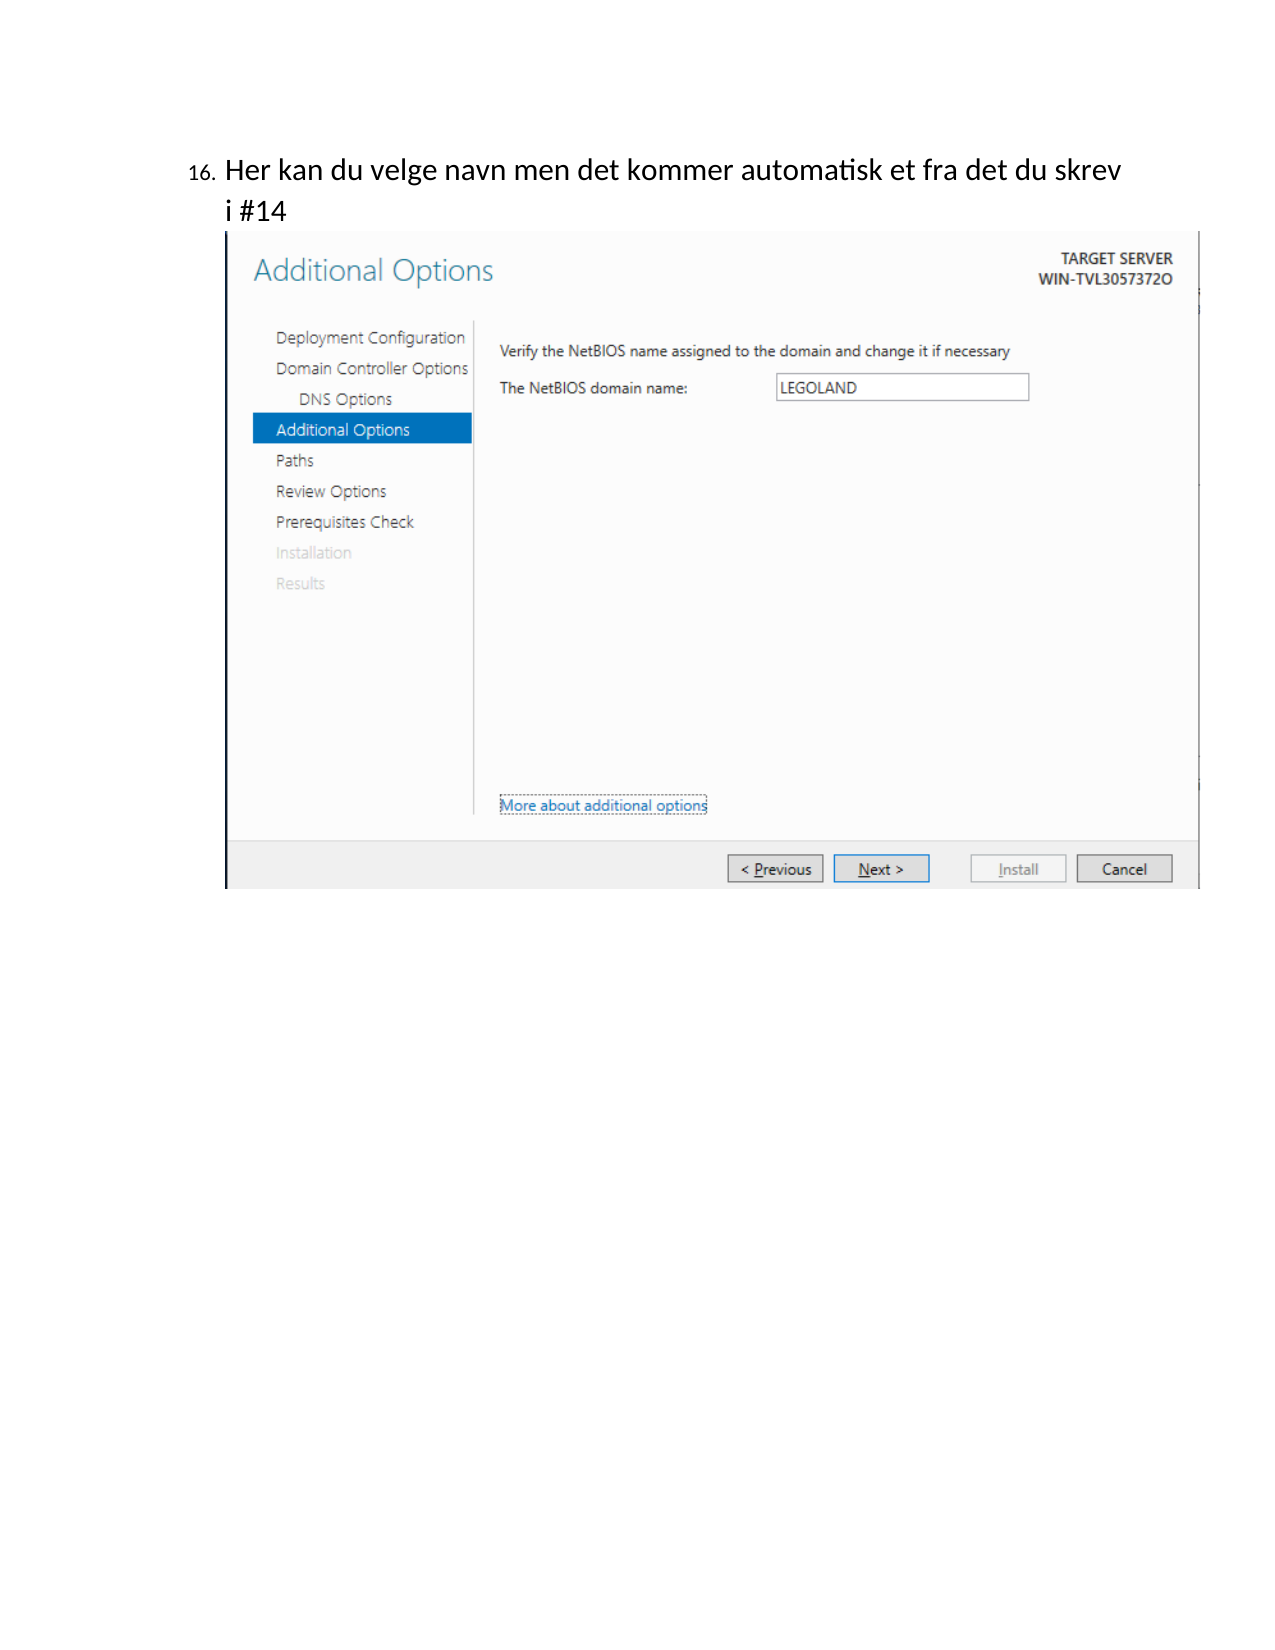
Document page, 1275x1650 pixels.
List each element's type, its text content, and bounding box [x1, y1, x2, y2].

list Her kan du velge navn men det kommer automatisk et fra det du skrev i #14 [187, 150, 1125, 888]
